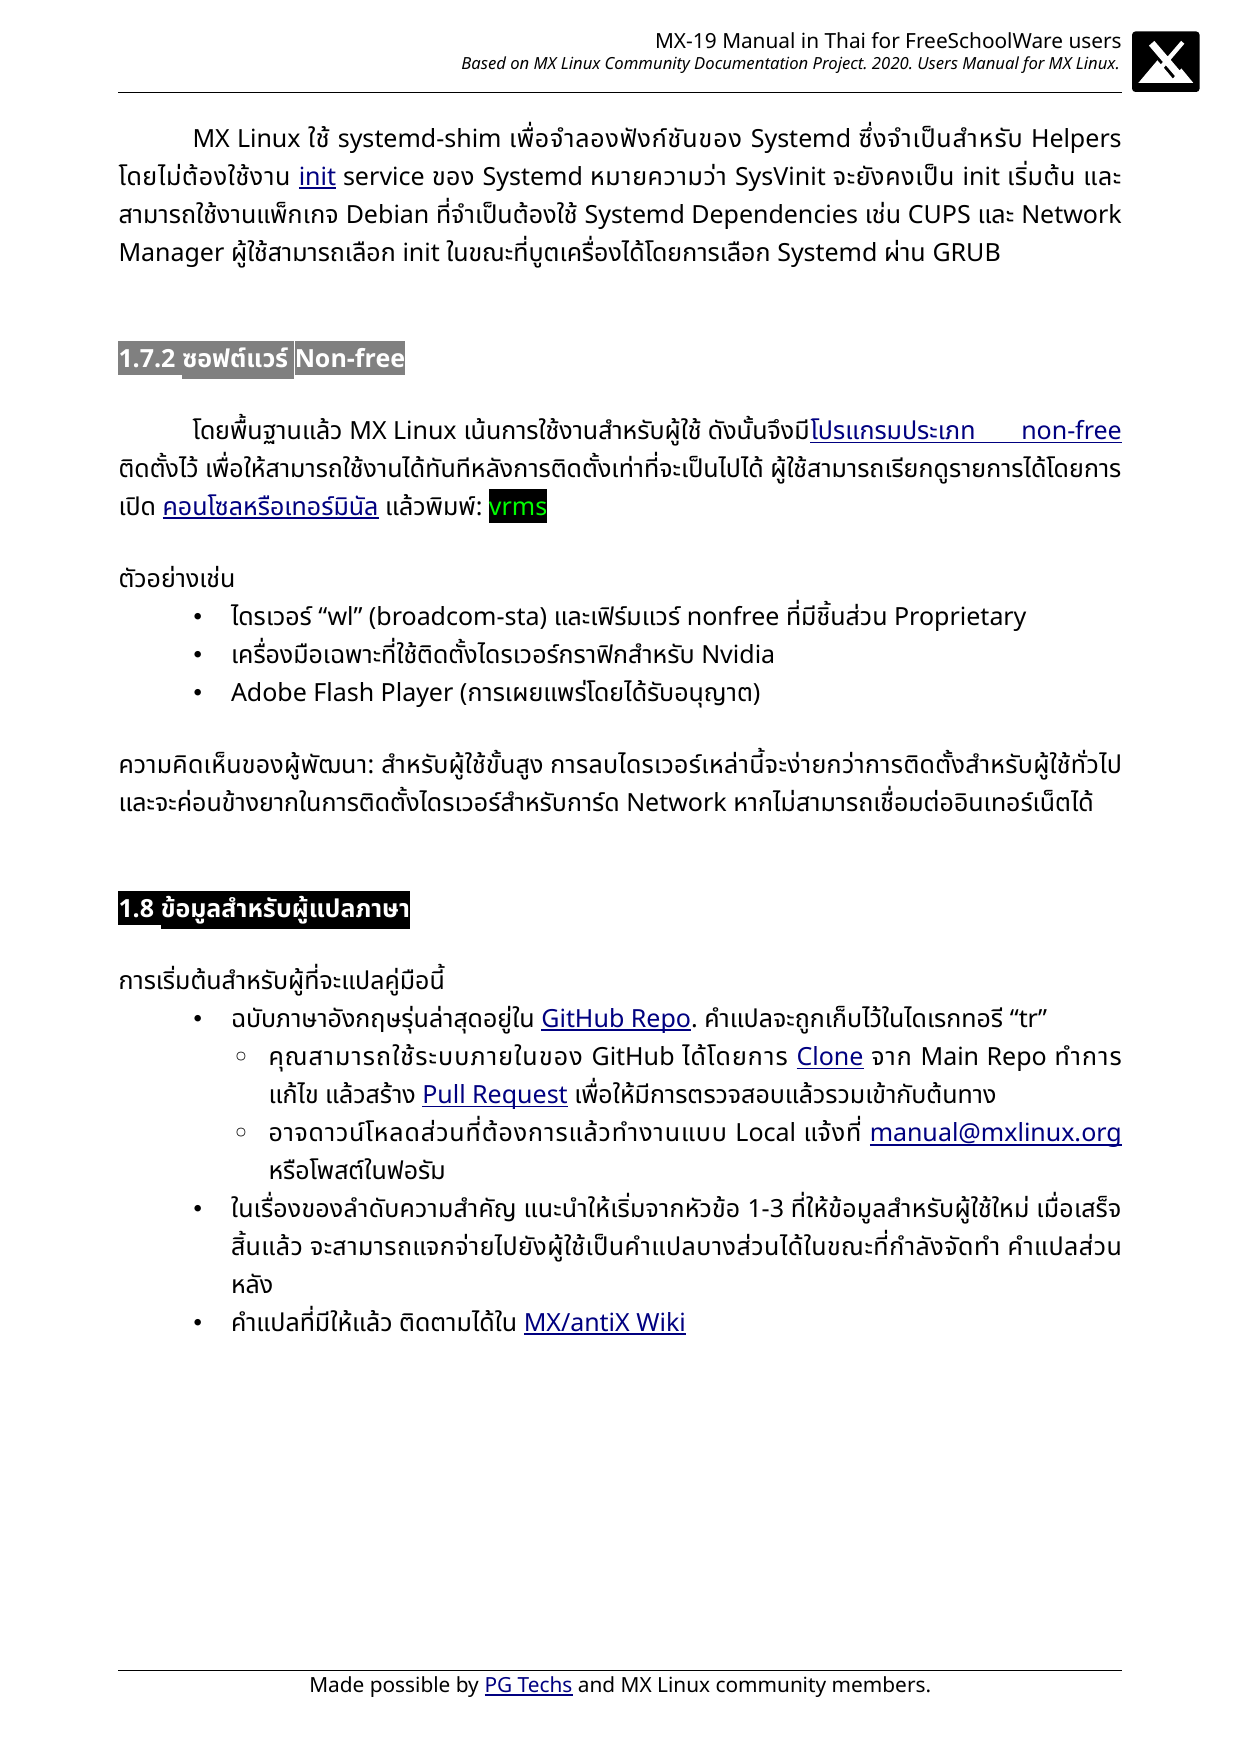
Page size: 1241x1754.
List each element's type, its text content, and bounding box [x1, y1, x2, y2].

text โดยพื้นฐานแล้ว MX Linux เน้นการใช้งานสำหรับผู้ใช้ ดังนั้นจึงมีโปรแกรมประเภท non-free ติดตั้งไว้ เพื่อให้สามารถใช้งานได้ทันทีหลังการติดตั้งเท่าที่จะเป็นไปได้ ผู้ใช้สามารถเรียกดูรายการได้โดยการเปิด คอนโซลหรือเทอร์มินัล แล้วพิมพ์: vrms [118, 413, 1122, 527]
text ความคิดเห็นของผู้พัฒนา: สำหรับผู้ใช้ขั้นสูง การลบไดรเวอร์เหล่านี้จะง่ายกว่าการติดตั้งสำหรับผู้ใช้ทั่วไป และจะค่อนข้างยากในการติดตั้งไดรเวอร์สำหรับการ์ด Network หากไม่สามารถเชื่อมต่ออินเทอร์เน็ตได้ [118, 747, 1122, 823]
text ตัวอย่างเช่น [118, 561, 1122, 598]
list คำแปลที่มีให้แล้ว ติดตามได้ใน MX/antiX Wiki [193, 1304, 1122, 1342]
text MX Linux ใช้ systemd-shim เพื่อจำลองฟังก์ชันของ Systemd ซึ่งจำเป็นสำหรับ Helpers โดยไม่ต้องใช้งาน init service ของ Systemd หมายความว่า SysVinit จะยังคงเป็น init เริ่มต้น และสามารถใช้งานแพ็กเกจ Debian ที่จำเป็นต้องใช้ Systemd Dependencies เช่น CUPS และ Network Manager ผู้ใช้สามารถเลือก init ในขณะที่บูตเครื่องได้โดยการเลือก Systemd ผ่าน GRUB [118, 121, 1122, 273]
list คุณสามารถใช้ระบบภายในของ GitHub ได้โดยการ Clone จาก Main Repo ทำการแก้ไข แล้วสร้าง Pull Request เพื่อให้มีการตรวจสอบแล้วรวมเข้ากับต้นทาง [231, 1039, 1122, 1115]
text การเริ่มต้นสำหรับผู้ที่จะแปลคู่มือนี้ [118, 963, 1122, 1001]
list ไดรเวอร์ “wl” (broadcom-sta) และเฟิร์มแวร์ nonfree ที่มีชิ้นส่วน Proprietary [193, 598, 1122, 637]
text 1.7.2 ซอฟต์แวร์ Non-free [118, 341, 1122, 379]
list Adobe Flash Player (การเผยแพร่โดยได้รับอนุญาต) [193, 674, 1122, 713]
list ฉบับภาษาอังกฤษรุ่นล่าสุดอยู่ใน GitHub Repo. คำแปลจะถูกเก็บไว้ในไดเรกทอรี “tr” [193, 1001, 1122, 1039]
list ในเรื่องของลำดับความสำคัญ แนะนำให้เริ่มจากหัวข้อ 1-3 ที่ให้ข้อมูลสำหรับผู้ใช้ใหม่ เมื่อเสร็จสิ้นแล้ว จะสามารถแจกจ่ายไปยังผู้ใช้เป็นคำแปลบางส่วนได้ในขณะที่กำลังจัดทำ คำแปลส่วนหลัง [193, 1191, 1122, 1304]
text 1.8 ข้อมูลสำหรับผู้แปลภาษา [118, 891, 1122, 929]
list อาจดาวน์โหลดส่วนที่ต้องการแล้วทำงานแบบ Local แจ้งที่ manual@mxlinux.org หรือโพสต์ในฟอรัม [231, 1115, 1122, 1191]
list เครื่องมือเฉพาะที่ใช้ติดตั้งไดรเวอร์กราฟิกสำหรับ Nvidia [193, 637, 1122, 674]
